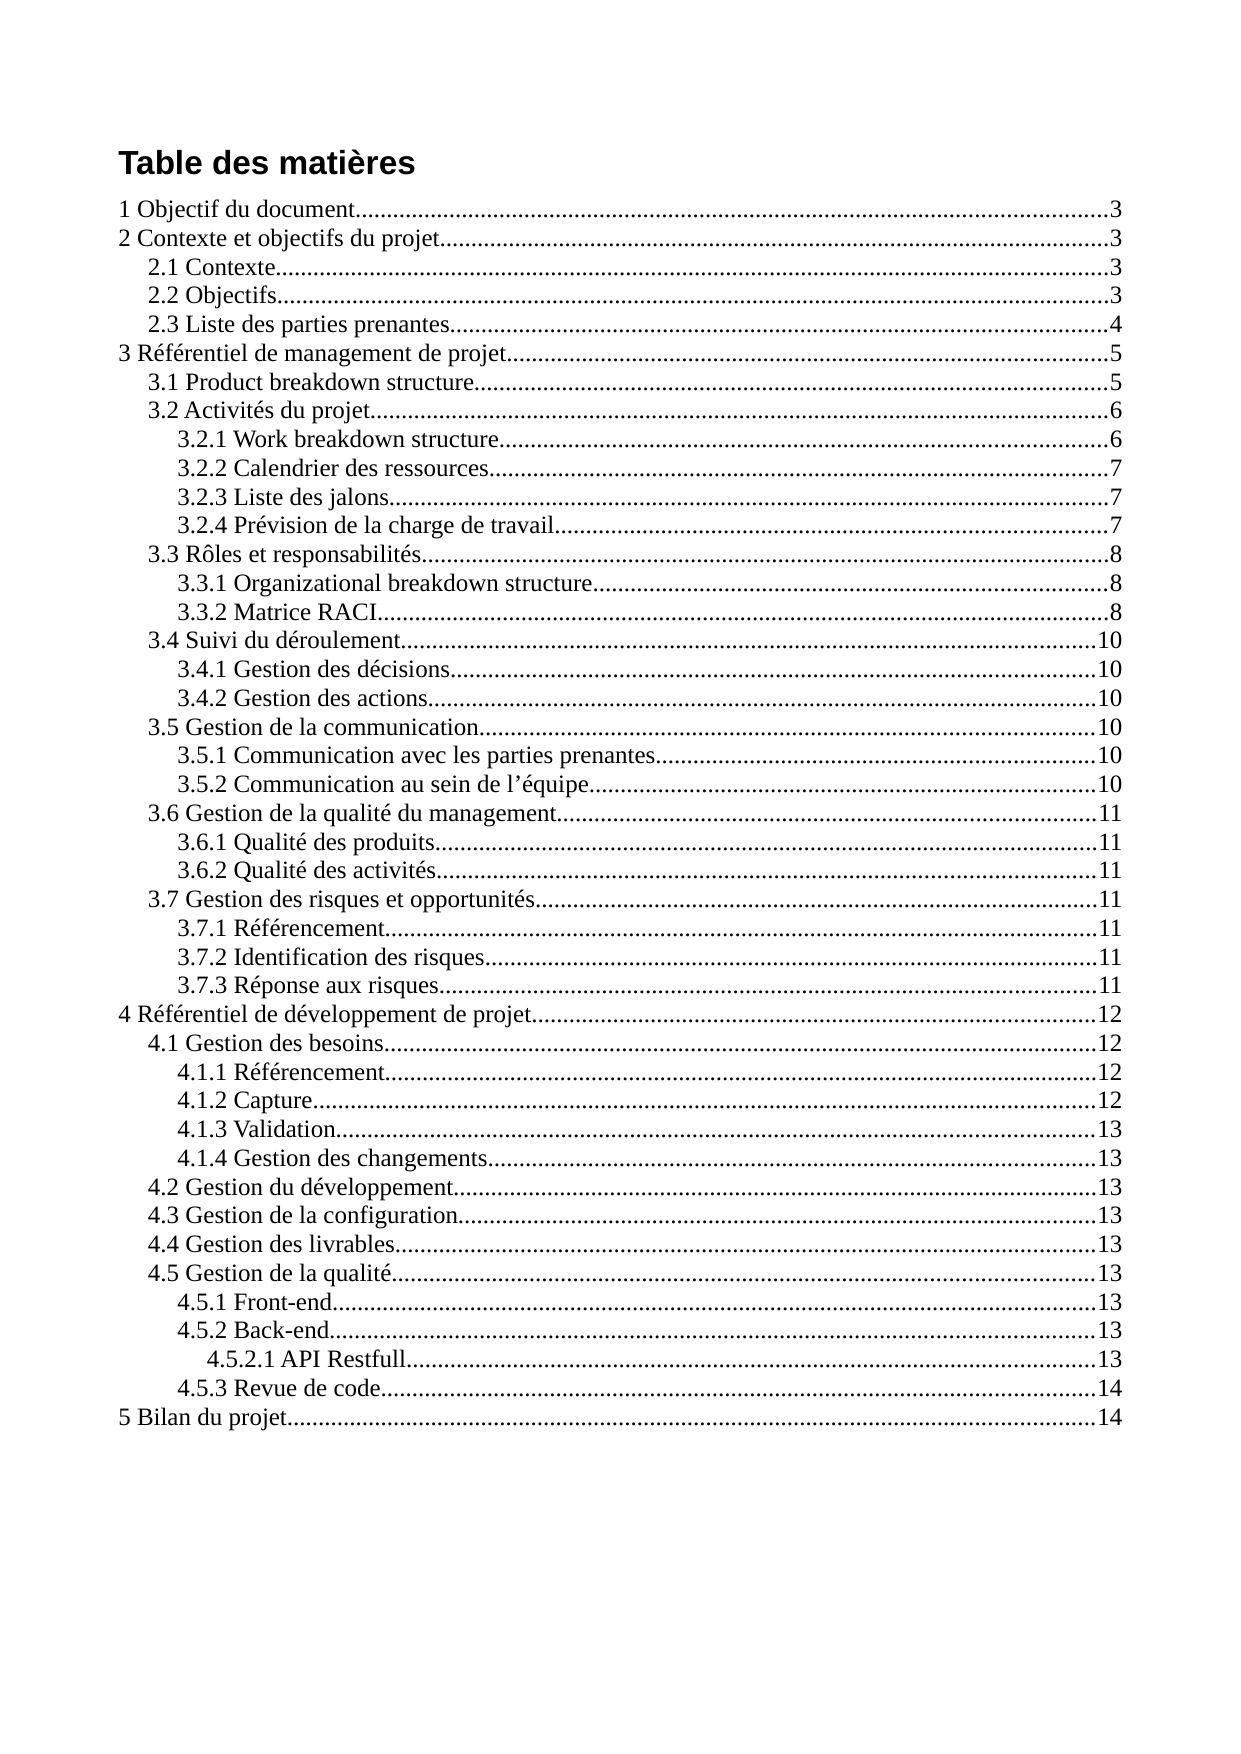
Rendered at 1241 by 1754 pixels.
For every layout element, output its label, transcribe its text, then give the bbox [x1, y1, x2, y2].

text 4.3 Gestion de la configuration 13 [148, 1200, 1122, 1229]
text 3.3 Rôles et responsabilités 8 [148, 539, 1122, 568]
text 3.6.1 Qualité des produits 11 [177, 827, 1122, 855]
text 3.5 Gestion de la communication 10 [148, 712, 1122, 740]
text 4.4 Gestion des livrables 13 [148, 1229, 1122, 1258]
text 3.7.3 Réponse aux risques 11 [177, 970, 1122, 999]
text 3.2.3 Liste des jalons 7 [177, 482, 1122, 510]
text 4.1 Gestion des besoins 12 [148, 1028, 1122, 1057]
text 2.3 Liste des parties prenantes 4 [148, 309, 1122, 338]
text 3.7.2 Identification des risques 11 [177, 942, 1122, 970]
text 3.5.2 Communication au sein de l’équipe 10 [177, 769, 1122, 798]
text 3.2 Activités du projet 6 [148, 395, 1122, 424]
text 3.2.4 Prévision de la charge de travail 7 [177, 510, 1122, 539]
text 3.4.1 Gestion des décisions 10 [177, 654, 1122, 683]
text 5 Bilan du projet 14 [118, 1402, 1122, 1430]
subtitle Table des matières [118, 143, 1122, 182]
text 4.5.2.1 API Restfull 13 [207, 1344, 1122, 1373]
text 4.2 Gestion du développement 13 [148, 1172, 1122, 1200]
text 2 Contexte et objectifs du projet 3 [118, 223, 1122, 252]
text 3.6.2 Qualité des activités 11 [177, 855, 1122, 884]
text 3.7 Gestion des risques et opportunités 11 [148, 884, 1122, 913]
text 3.4.2 Gestion des actions 10 [177, 683, 1122, 712]
text 3.4 Suivi du déroulement 10 [148, 625, 1122, 654]
text 4.5 Gestion de la qualité 13 [148, 1258, 1122, 1287]
text 3 Référentiel de management de projet 5 [118, 338, 1122, 367]
text 2.2 Objectifs 3 [148, 280, 1122, 309]
text 3.1 Product breakdown structure 5 [148, 367, 1122, 395]
text 4.1.3 Validation 13 [177, 1114, 1122, 1143]
text 3.2.2 Calendrier des ressources 7 [177, 453, 1122, 482]
text 3.2.1 Work breakdown structure 6 [177, 424, 1122, 453]
text 3.3.2 Matrice RACI 8 [177, 597, 1122, 625]
text 4.5.1 Front-end 13 [177, 1287, 1122, 1315]
text 4.1.1 Référencement 12 [177, 1057, 1122, 1085]
text 4.5.2 Back-end 13 [177, 1315, 1122, 1344]
text 3.5.1 Communication avec les parties prenantes 10 [177, 740, 1122, 769]
text 4 Référentiel de développement de projet 12 [118, 999, 1122, 1028]
text 3.3.1 Organizational breakdown structure 8 [177, 568, 1122, 597]
text 2.1 Contexte 3 [148, 252, 1122, 280]
text 4.1.2 Capture 12 [177, 1085, 1122, 1114]
text 3.6 Gestion de la qualité du management 11 [148, 798, 1122, 827]
text 3.7.1 Référencement 11 [177, 913, 1122, 942]
text 4.1.4 Gestion des changements 13 [177, 1143, 1122, 1172]
text 4.5.3 Revue de code 14 [177, 1373, 1122, 1402]
text 1 Objectif du document 3 [118, 194, 1122, 223]
